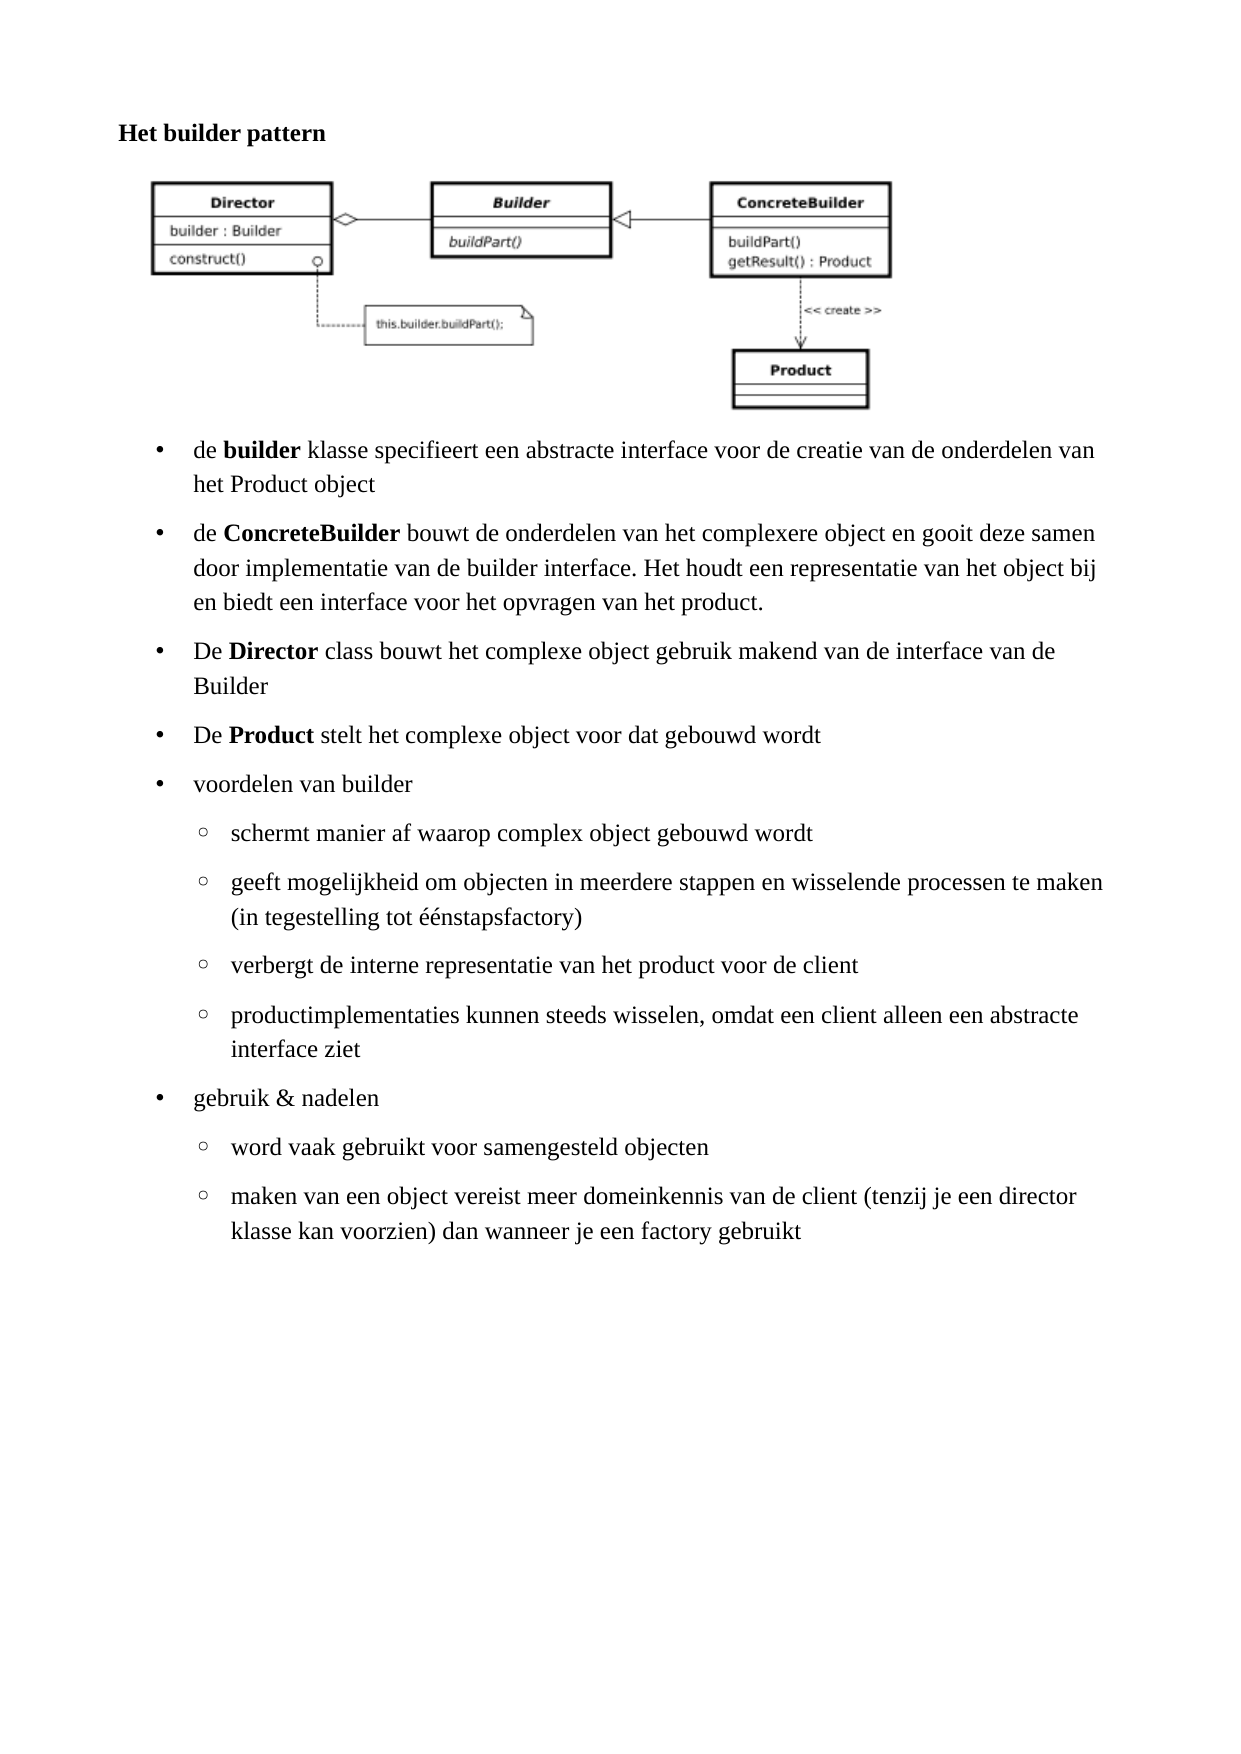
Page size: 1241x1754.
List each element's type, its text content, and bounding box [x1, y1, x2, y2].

list De Director class bouwt het complexe object gebruik makend van de interface van de Builder [156, 636, 1122, 699]
list word vaak gebruikt voor samengesteld objecten [193, 1132, 1122, 1161]
list voordelen van builder [156, 769, 1122, 798]
list maken van een object vereist meer domeinkennis van de client (tenzij je een director klasse kan voorzien) dan wanneer je een factory gebruikt [193, 1181, 1122, 1244]
list gebruik & nadelen [156, 1083, 1122, 1112]
picture [123, 158, 958, 429]
list verbergt de interne representatie van het product voor de client [193, 951, 1122, 979]
list schermt manier af waarop complex object gebouwd wordt [193, 818, 1122, 847]
list de builder klasse specifieert een abstracte interface voor de creatie van de onderdelen van het Product object [156, 167, 1122, 498]
list de ConcreteBuilder bouwt de onderdelen van het complexere object en gooit deze samen door implementatie van de builder interface. Het houdt een representatie van het object bij en biedt een interface voor het opvragen van het product. [156, 518, 1122, 616]
list productimplementaties kunnen steeds wisselen, omdat een client alleen een abstracte interface ziet [193, 1000, 1122, 1063]
list De Product stelt het complexe object voor dat gebouwd wordt [156, 720, 1122, 749]
text Het builder pattern [118, 118, 1122, 147]
list geeft mogelijkheid om objecten in meerdere stappen en wisselende processen te maken (in tegestelling tot éénstapsfactory) [193, 867, 1122, 930]
